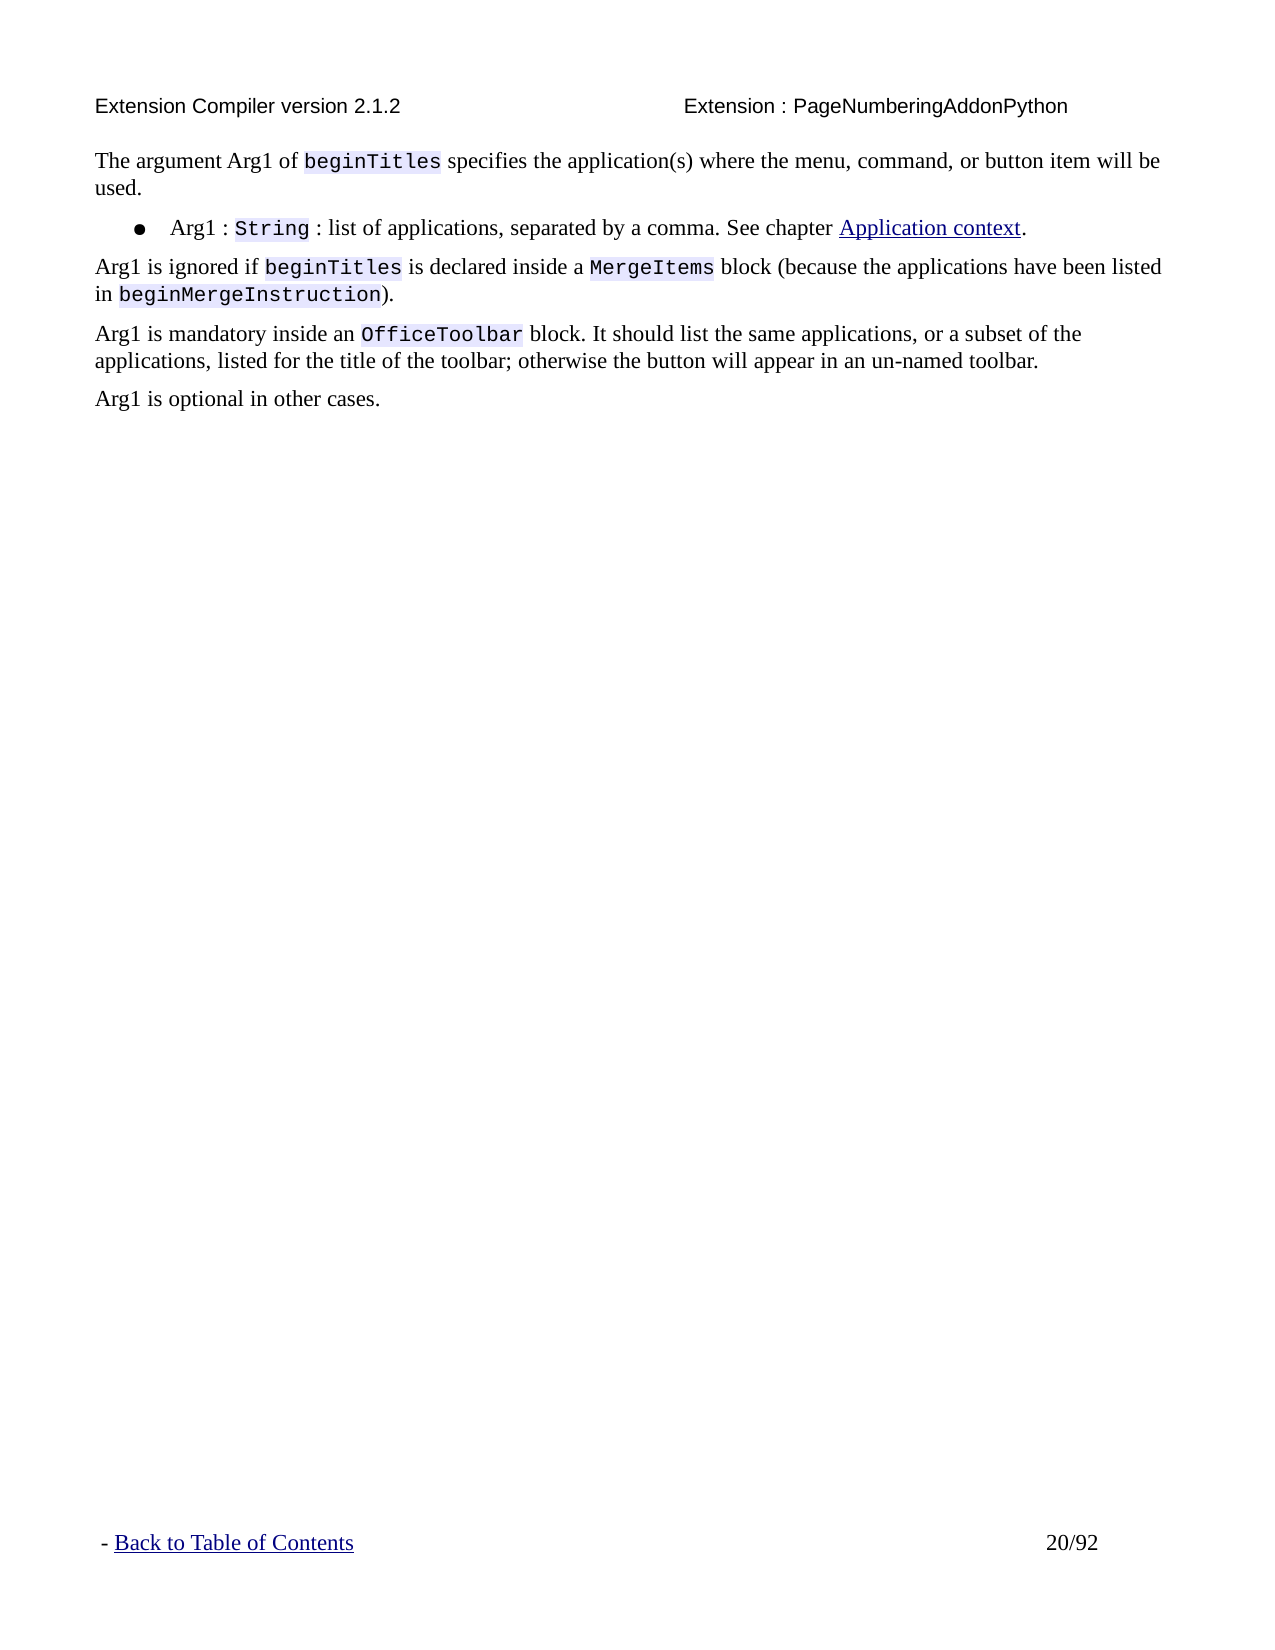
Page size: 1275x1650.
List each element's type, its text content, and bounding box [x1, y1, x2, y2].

text Arg1 is optional in other cases. [94, 386, 1181, 411]
text The argument Arg1 of beginTitles specifies the application(s) where the menu, command, or button item will be used. [94, 147, 1181, 200]
text Arg1 is mandatory inside an OfficeToolbar block. It should list the same applications, or a subset of the applications, listed for the title of the toolbar; otherwise the button will appear in an un-named toolbar. [94, 321, 1181, 373]
list Arg1 : String : list of applications, separated by a comma. See chapter Application context. [132, 214, 1181, 242]
text Arg1 is ignored if beginTitles is declared inside a MergeItems block (because the applications have been listed in beginMergeInstruction). [94, 254, 1181, 308]
